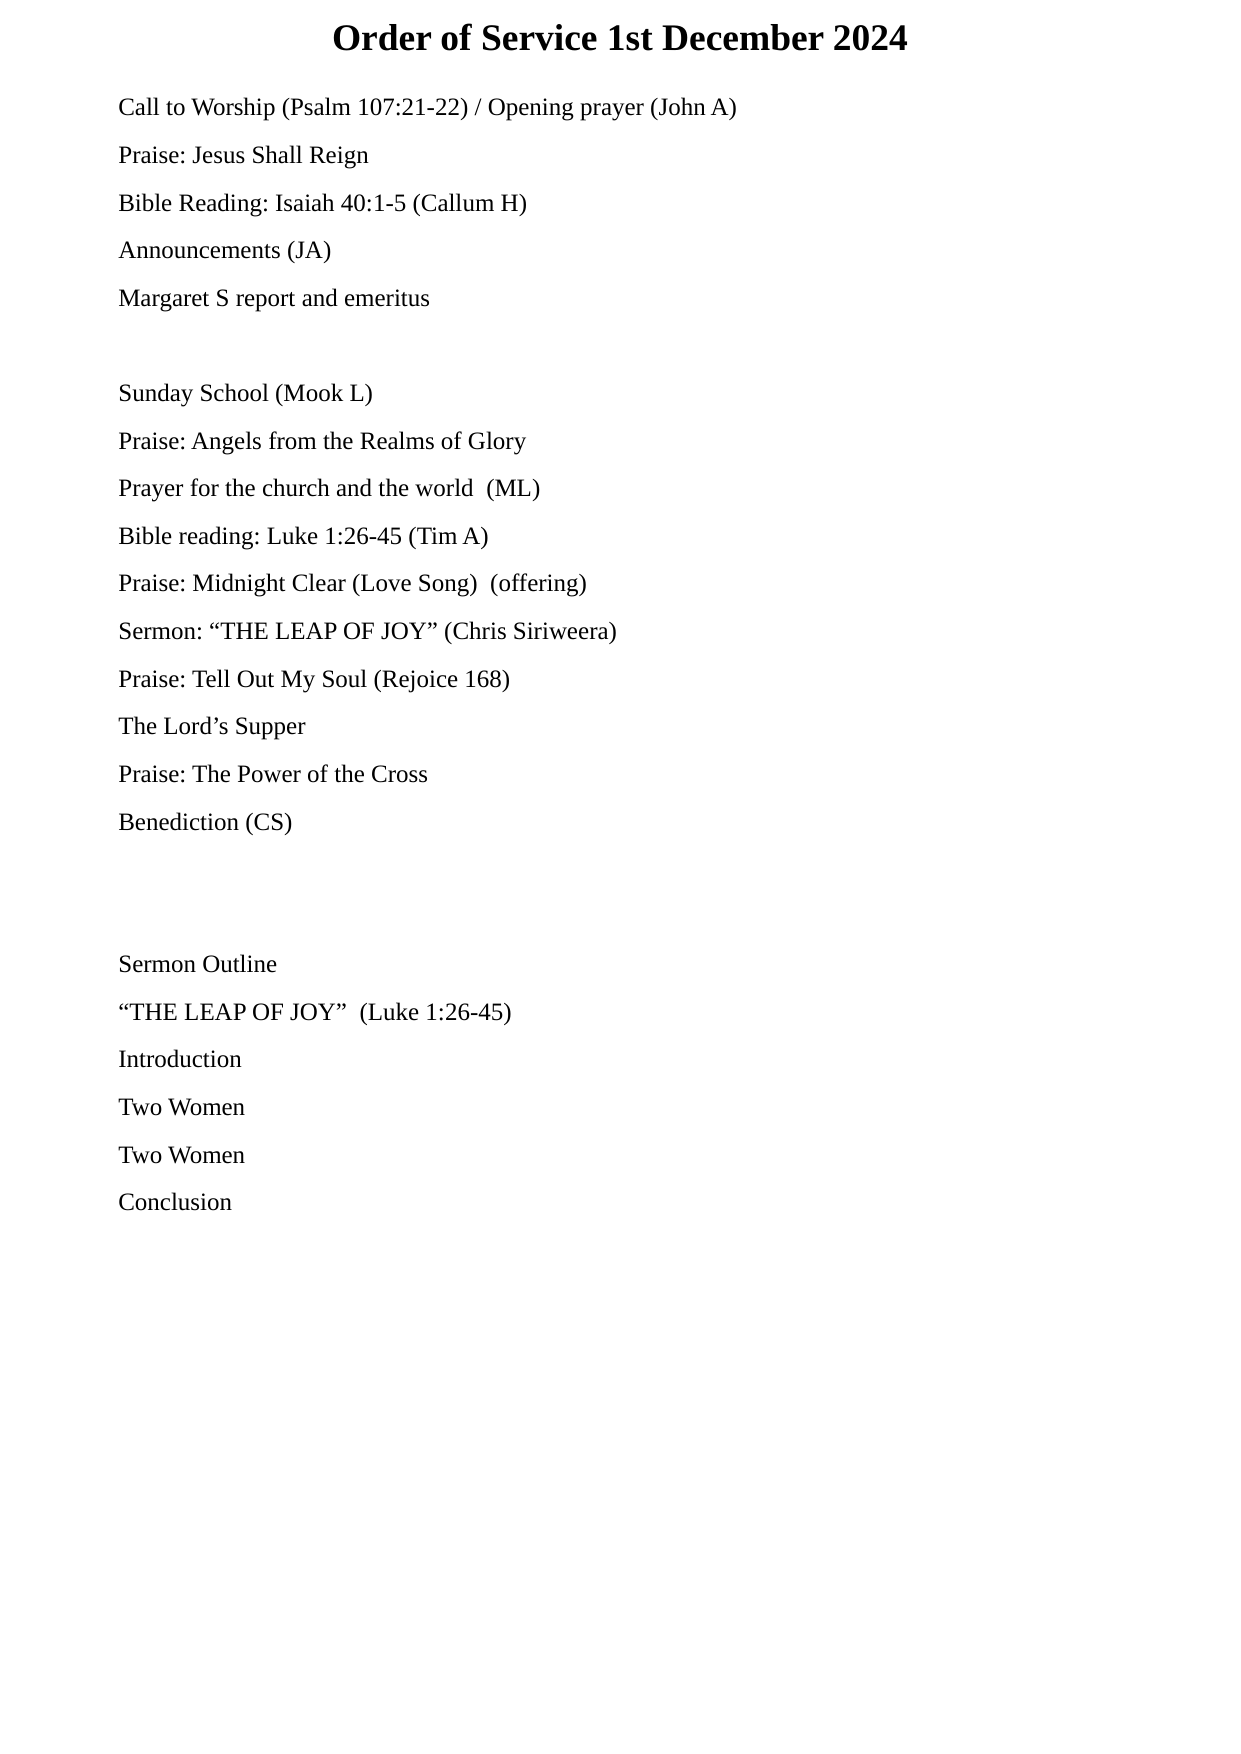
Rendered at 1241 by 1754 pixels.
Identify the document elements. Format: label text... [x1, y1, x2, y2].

text Benediction (CS) [118, 807, 1122, 835]
text Bible reading: Luke 1:26-45 (Tim A) [118, 521, 1122, 550]
text Announcements (JA) [118, 235, 1122, 264]
text Sermon Outline [118, 949, 1122, 978]
text Bible Reading: Isaiah 40:1-5 (Callum H) [118, 188, 1122, 216]
text Praise: Midnight Clear (Love Song) (offering) [118, 568, 1122, 597]
text Conclusion [118, 1187, 1122, 1216]
text Two Women [118, 1092, 1122, 1121]
text Praise: Jesus Shall Reign [118, 140, 1122, 169]
text Two Women [118, 1140, 1122, 1168]
text Call to Worship (Psalm 107:21-22) / Opening prayer (John A) [118, 92, 1122, 121]
text Sermon: “THE LEAP OF JOY” (Chris Siriweera) [118, 616, 1122, 645]
text The Lord’s Supper [118, 711, 1122, 740]
text Praise: Tell Out My Soul (Rejoice 168) [118, 664, 1122, 692]
text Praise: The Power of the Cross [118, 759, 1122, 788]
text Margaret S report and emeritus [118, 283, 1122, 312]
text Prayer for the church and the world (ML) [118, 473, 1122, 502]
text “THE LEAP OF JOY” (Luke 1:26-45) [118, 997, 1122, 1026]
text Sunday School (Mook L) [118, 378, 1122, 407]
text Praise: Angels from the Realms of Glory [118, 426, 1122, 454]
text Introduction [118, 1044, 1122, 1073]
